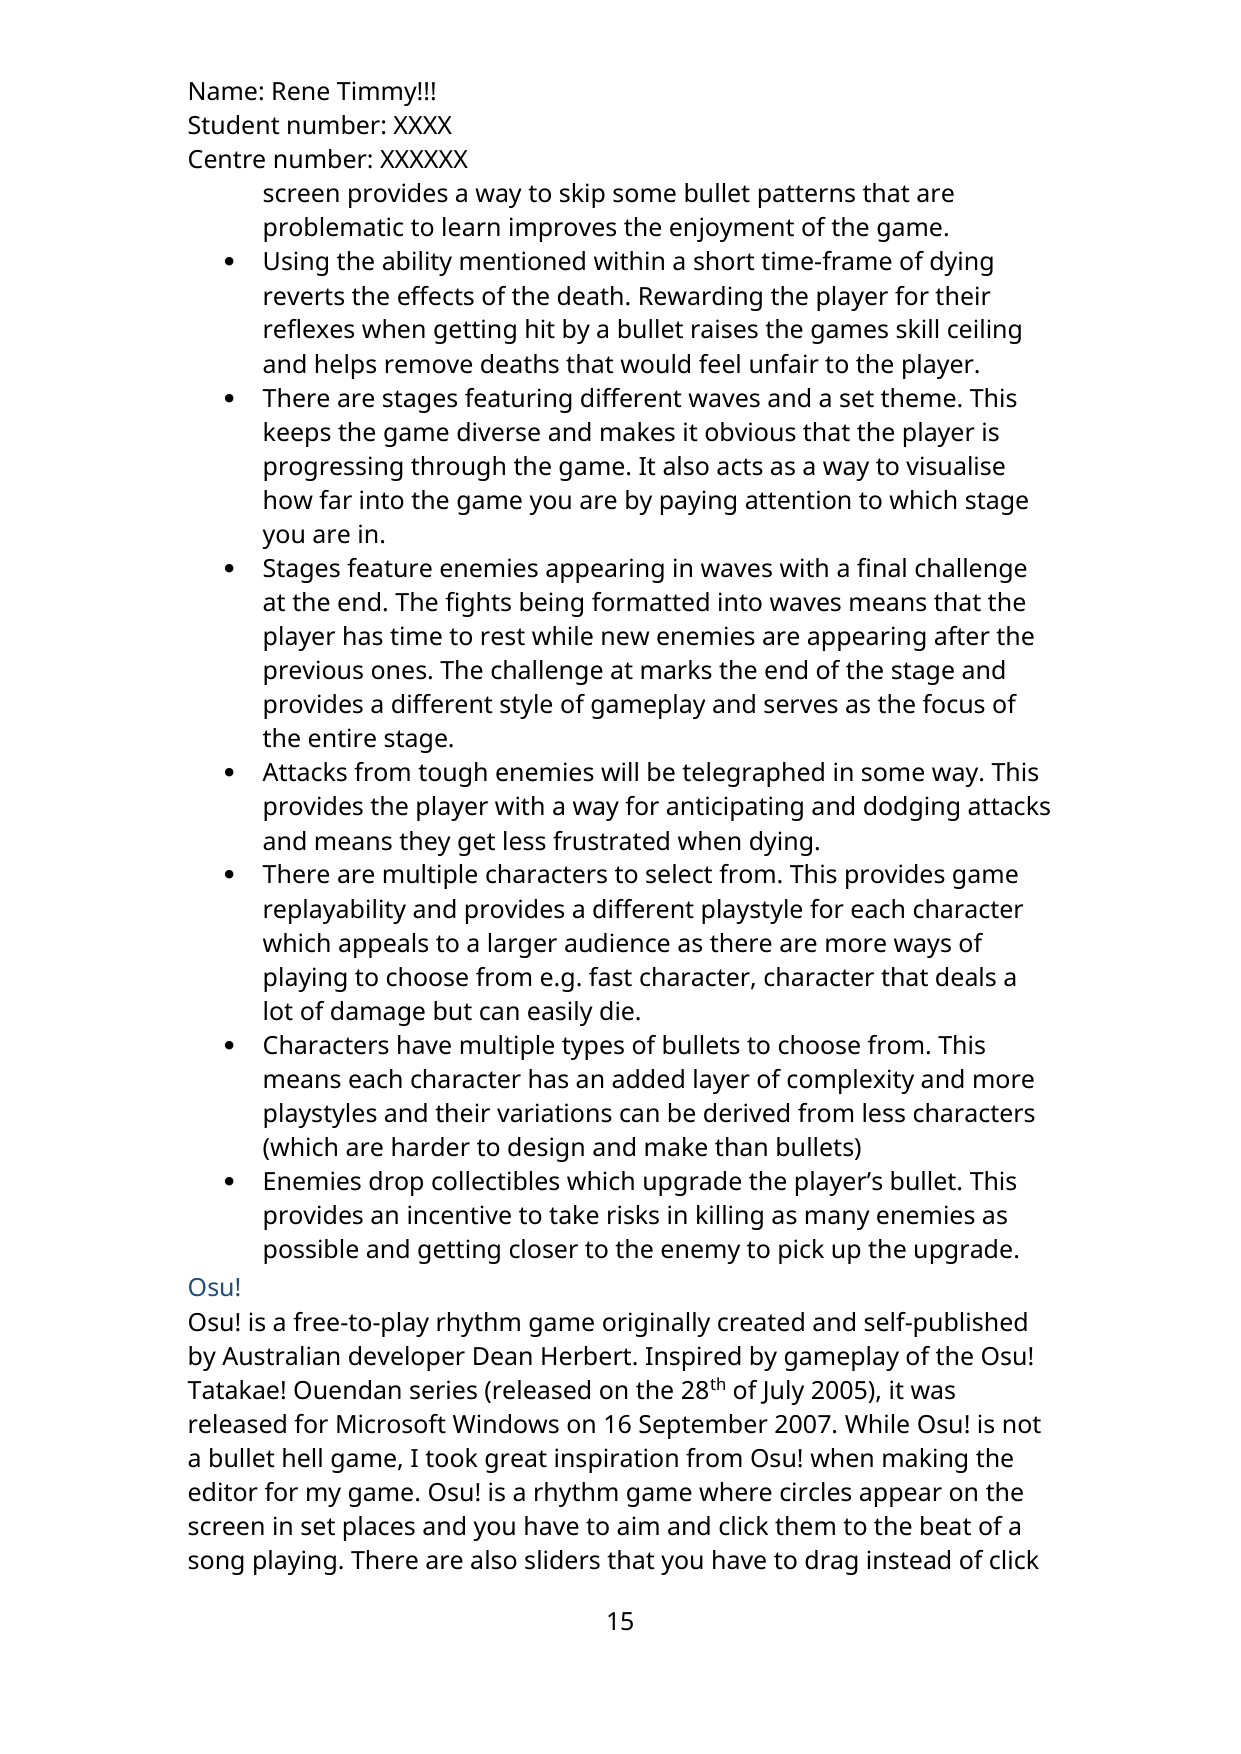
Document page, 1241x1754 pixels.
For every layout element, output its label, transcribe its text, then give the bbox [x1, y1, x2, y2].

subtitle Osu! [187, 1270, 1053, 1304]
text Osu! is a free-to-play rhythm game originally created and self-published by Australian developer Dean Herbert. Inspired by gameplay of the Osu! Tatakae! Ouendan series (released on the 28th of July 2005), it was released for Microsoft Windows on 16 September 2007. While Osu! is not a bullet hell game, I took great inspiration from Osu! when making the editor for my game. Osu! is a rhythm game where circles appear on the screen in set places and you have to aim and click them to the beat of a song playing. There are also sliders that you have to drag instead of click [187, 1304, 1053, 1577]
list Characters have multiple types of bullets to choose from. This means each character has an added layer of complexity and more playstyles and their variations can be derived from less characters (which are harder to design and make than bullets) [225, 1027, 1053, 1164]
list There are multiple characters to select from. This provides game replayability and provides a different playstyle for each character which appeals to a larger audience as there are more ways of playing to choose from e.g. fast character, character that deals a lot of damage but can easily die. [225, 857, 1053, 1027]
list Stages feature enemies appearing in waves with a final challenge at the end. The fights being formatted into waves means that the player has time to rest while new enemies are appearing after the previous ones. The challenge at marks the end of the stage and provides a different style of gameplay and serves as the focus of the entire stage. [225, 551, 1053, 755]
list There are stages featuring different waves and a set theme. This keeps the game diverse and makes it obvious that the player is progressing through the game. It also acts as a way to visualise how far into the game you are by paying attention to which stage you are in. [225, 380, 1053, 551]
list Attacks from tough enemies will be telegraphed in some way. This provides the player with a way for anticipating and dodging attacks and means they get less frustrated when dying. [225, 755, 1053, 857]
list screen provides a way to skip some bullet patterns that are problematic to learn improves the enjoyment of the game. [225, 176, 1053, 244]
list Enemies drop collectibles which upgrade the player’s bullet. This provides an incentive to take risks in killing as many enemies as possible and getting closer to the enemy to pick up the upgrade. [225, 1164, 1053, 1266]
list Using the ability mentioned within a short time-frame of dying reverts the effects of the death. Rewarding the player for their reflexes when getting hit by a bullet raises the games skill ceiling and helps remove deaths that would feel unfair to the player. [225, 244, 1053, 380]
